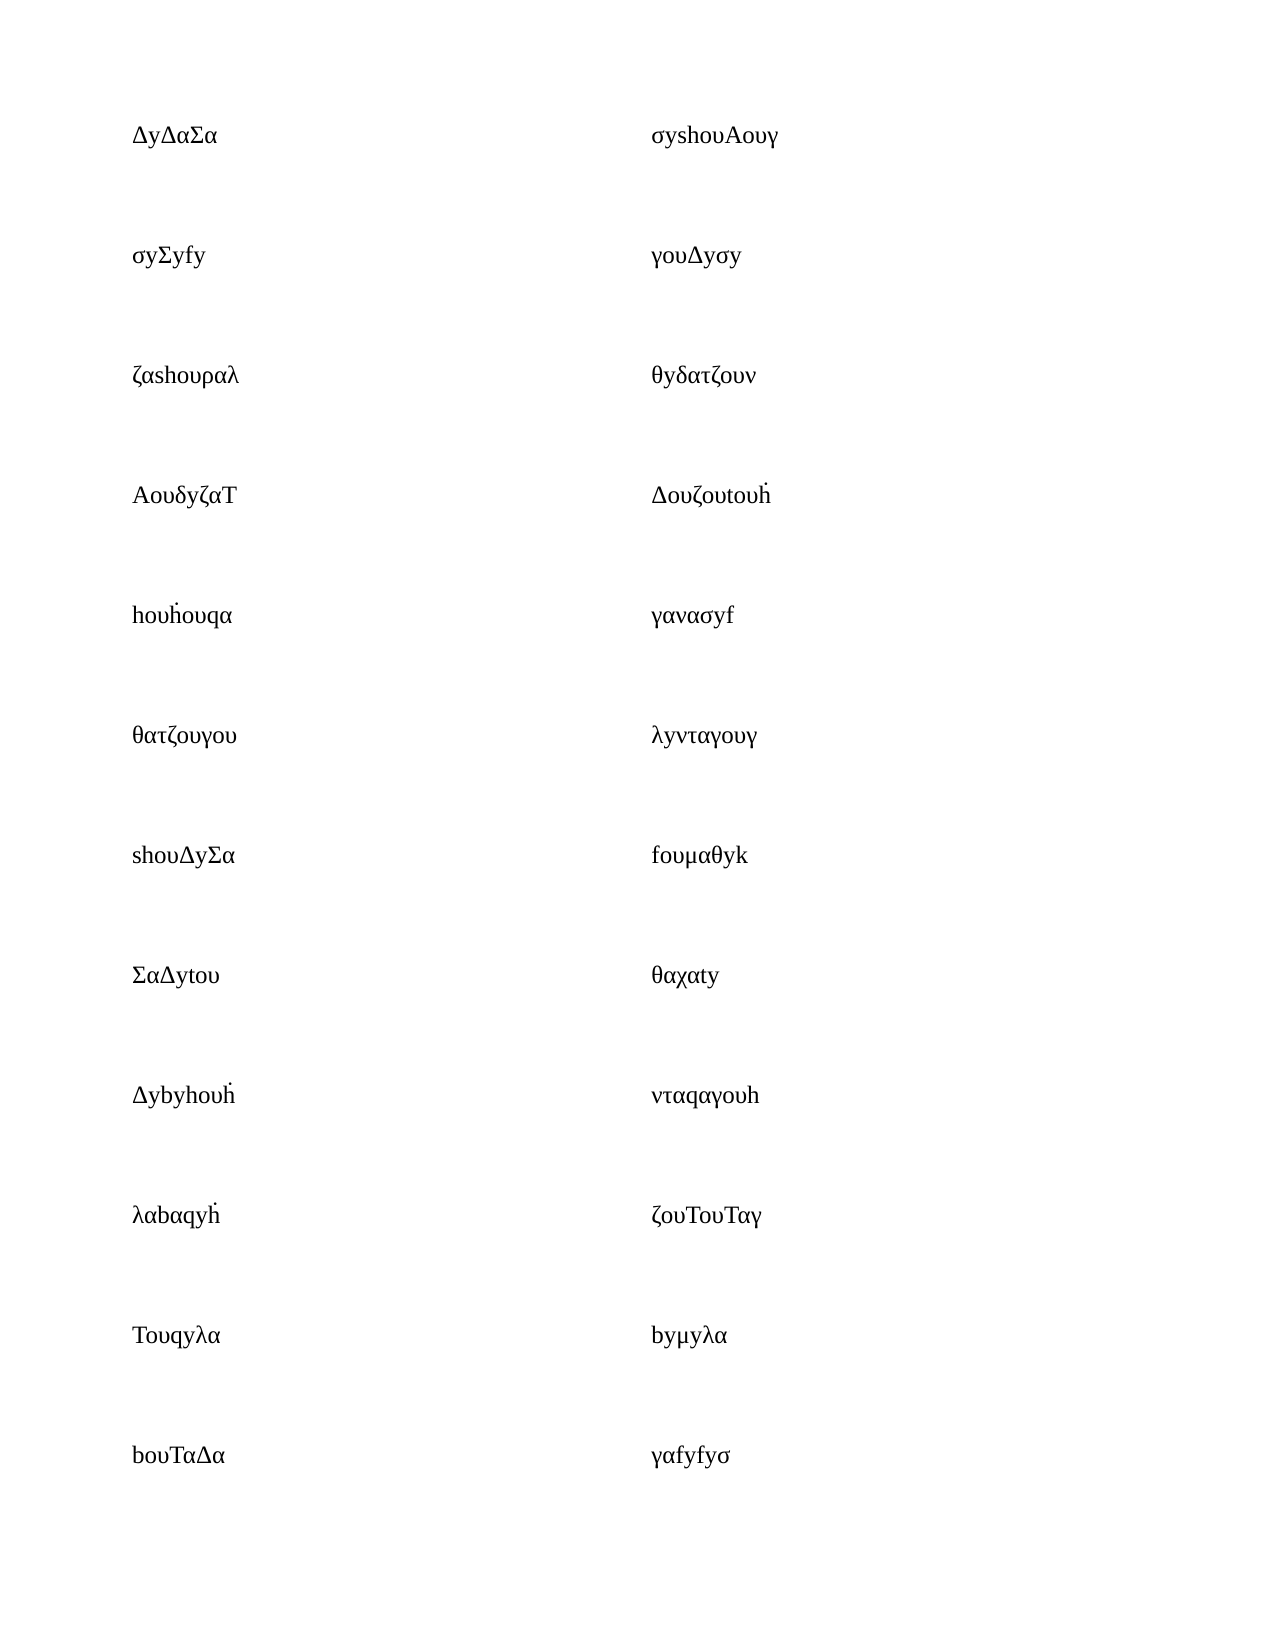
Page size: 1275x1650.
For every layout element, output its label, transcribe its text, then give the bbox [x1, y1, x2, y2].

table_cell θαχαty [646, 915, 871, 1035]
table_cell [871, 1035, 1114, 1155]
table_cell Δουζουtουḣ [646, 435, 871, 555]
table_cell γαfyfyσ [646, 1395, 871, 1515]
table_cell [871, 675, 1114, 795]
table_cell ΔyΔαΣα [126, 75, 351, 195]
table_cell [351, 1275, 595, 1395]
table_cell Τουqyλα [126, 1275, 351, 1395]
table_cell [871, 915, 1114, 1035]
table_cell [871, 795, 1114, 915]
table_cell [871, 555, 1114, 675]
table_cell Δybyhουḣ [126, 1035, 351, 1155]
table_cell νταqαγουh [646, 1035, 871, 1155]
table_cell [351, 315, 595, 435]
table_cell shουΔyΣα [126, 795, 351, 915]
table_cell σyΣyfy [126, 195, 351, 315]
table_cell [871, 195, 1114, 315]
table_cell ΣαΔytου [126, 915, 351, 1035]
table_cell [351, 915, 595, 1035]
table_cell [871, 75, 1114, 195]
table_cell ΑουδyζαΤ [126, 435, 351, 555]
table_cell [351, 75, 595, 195]
table_cell [871, 435, 1114, 555]
table_cell [351, 1155, 595, 1275]
table_cell ζουΤουΤαγ [646, 1155, 871, 1275]
table_cell [351, 795, 595, 915]
table_cell hουḣουqα [126, 555, 351, 675]
table_cell fουμαθyk [646, 795, 871, 915]
table_cell [871, 1155, 1114, 1275]
table_cell byμyλα [646, 1275, 871, 1395]
table_cell λyνταγουγ [646, 675, 871, 795]
table_cell θyδατζουν [646, 315, 871, 435]
table_cell γανασyf [646, 555, 871, 675]
table_cell σyshουΑουγ [646, 75, 871, 195]
table_cell θατζουγου [126, 675, 351, 795]
table_cell γουΔyσy [646, 195, 871, 315]
table_cell [351, 675, 595, 795]
table_cell [351, 435, 595, 555]
table_cell [351, 195, 595, 315]
table_cell ζαshουραλ [126, 315, 351, 435]
table_cell [871, 1395, 1114, 1515]
table_cell [351, 555, 595, 675]
table_cell [871, 1275, 1114, 1395]
table_cell [351, 1395, 595, 1515]
table_cell [871, 315, 1114, 435]
table_cell [351, 1035, 595, 1155]
table_cell λαbαqyḣ [126, 1155, 351, 1275]
table_cell bουΤαΔα [126, 1395, 351, 1515]
